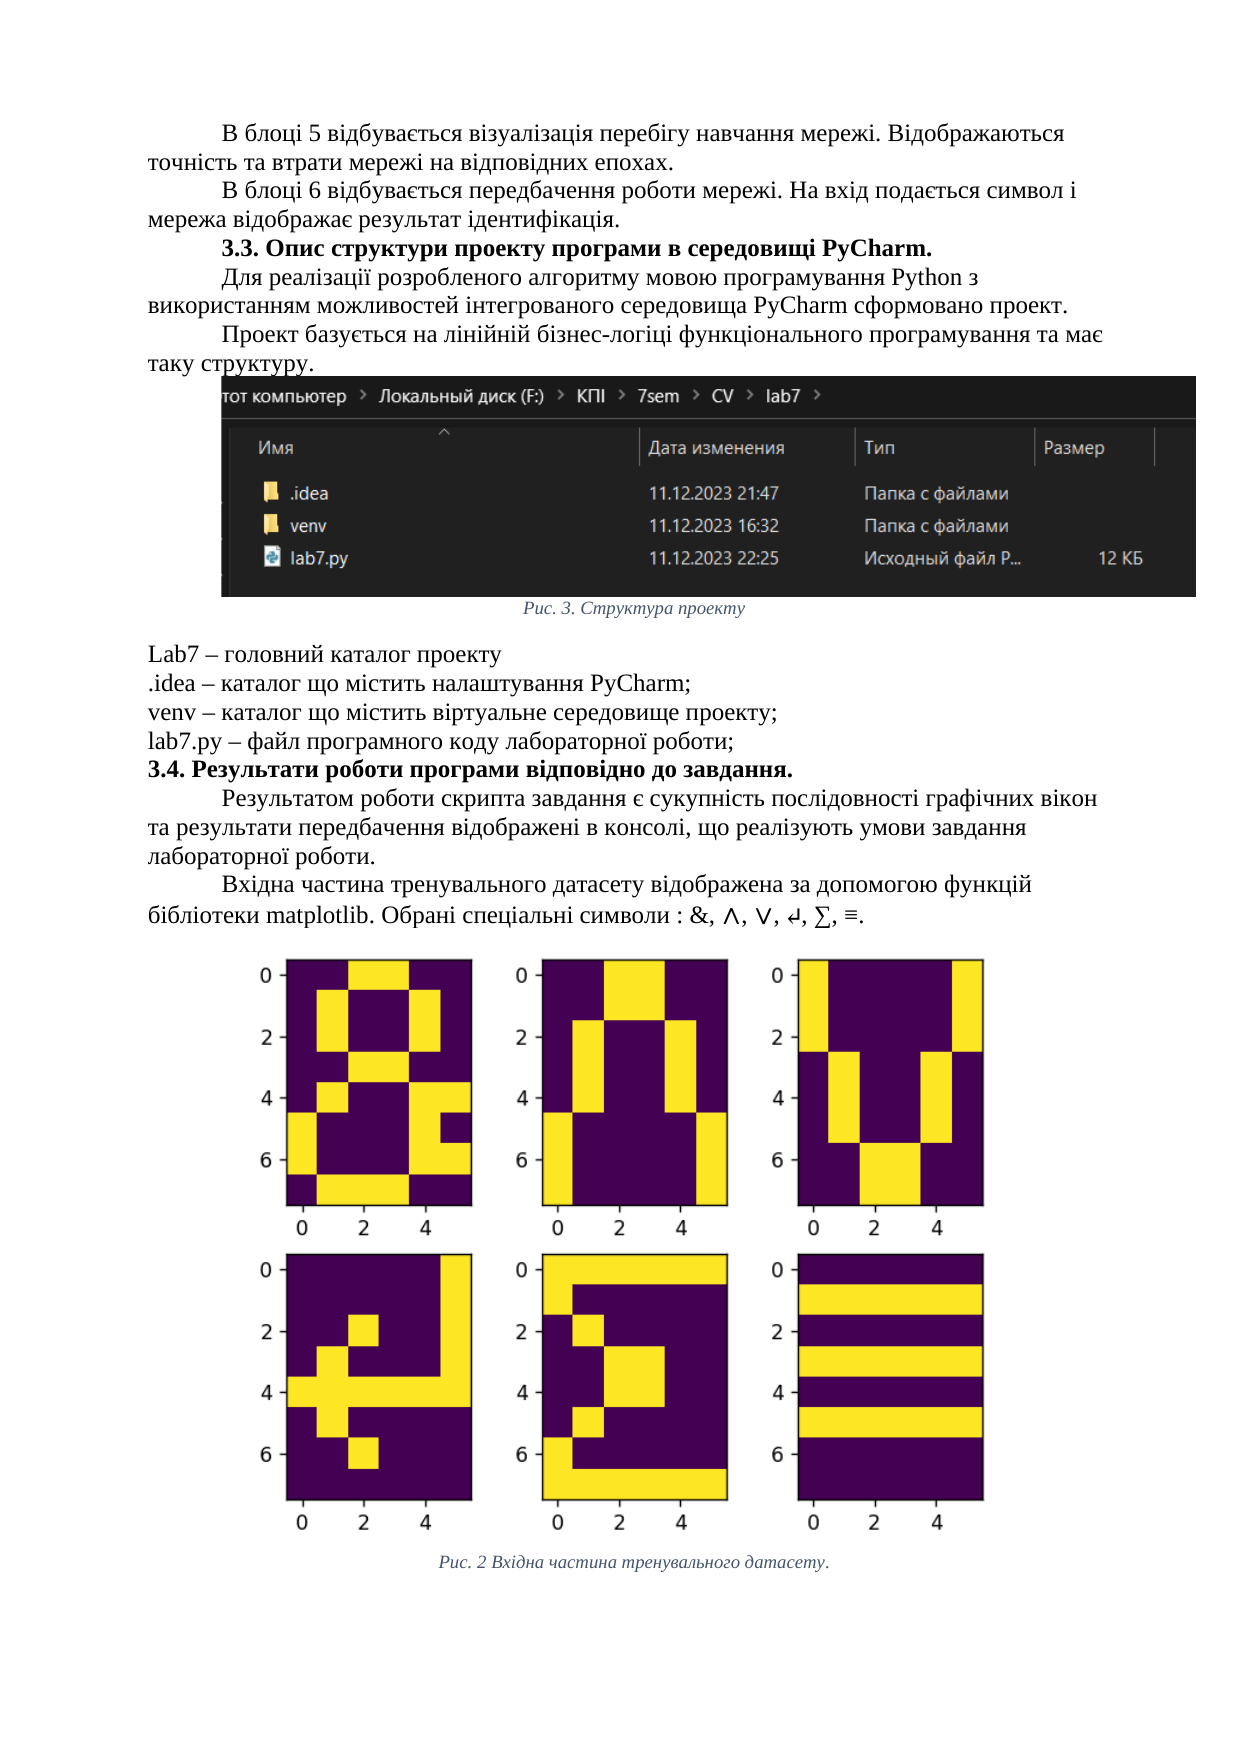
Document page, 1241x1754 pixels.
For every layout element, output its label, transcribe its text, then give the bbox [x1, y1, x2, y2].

text Проект базується на лінійній бізнес-логіці функціонального програмування та має таку структуру. [148, 319, 1122, 377]
text Для реалізації розробленого алгоритму мовою програмування Python з використанням можливостей інтегрованого середовища PyCharm сформовано проект. [148, 262, 1122, 319]
text Рис. 2 Вхідна частина тренувального датасету. [148, 1551, 1122, 1573]
text Результатом роботи скрипта завдання є сукупність послідовності графічних вікон та результати передбачення відображені в консолі, що реалізують умови завдання лабораторної роботи. [148, 783, 1122, 869]
text 3.4. Результати роботи програми відповідно до завдання. [148, 754, 1122, 783]
text 3.3. Опис структури проекту програми в середовищі PyCharm. [221, 233, 1122, 262]
text Вхідна частина тренувального датасету відображена за допомогою функцій бібліотеки matplotlib. Обрані спеціальні символи : &, ∧, ∨, ↵, ∑, ≡. [148, 869, 1122, 928]
text В блоці 5 відбувається візуалізація перебігу навчання мережі. Відображаються точність та втрати мережі на відповідних епохах. [148, 118, 1122, 176]
text .idea – каталог що містить налаштування PyCharm; [148, 668, 1122, 697]
text lab7.py – файл програмного коду лабораторної роботи; [148, 726, 1122, 754]
text Lab7 – головний каталог проекту [148, 639, 1122, 668]
picture [221, 376, 1196, 597]
text venv – каталог що містить віртуальне середовище проекту; [148, 697, 1122, 726]
picture [221, 928, 1042, 1552]
text Рис. 3. Структура проекту [148, 597, 1122, 619]
text В блоці 6 відбувається передбачення роботи мережі. На вхід подається символ і мережа відображає результат ідентифікація. [148, 176, 1122, 233]
